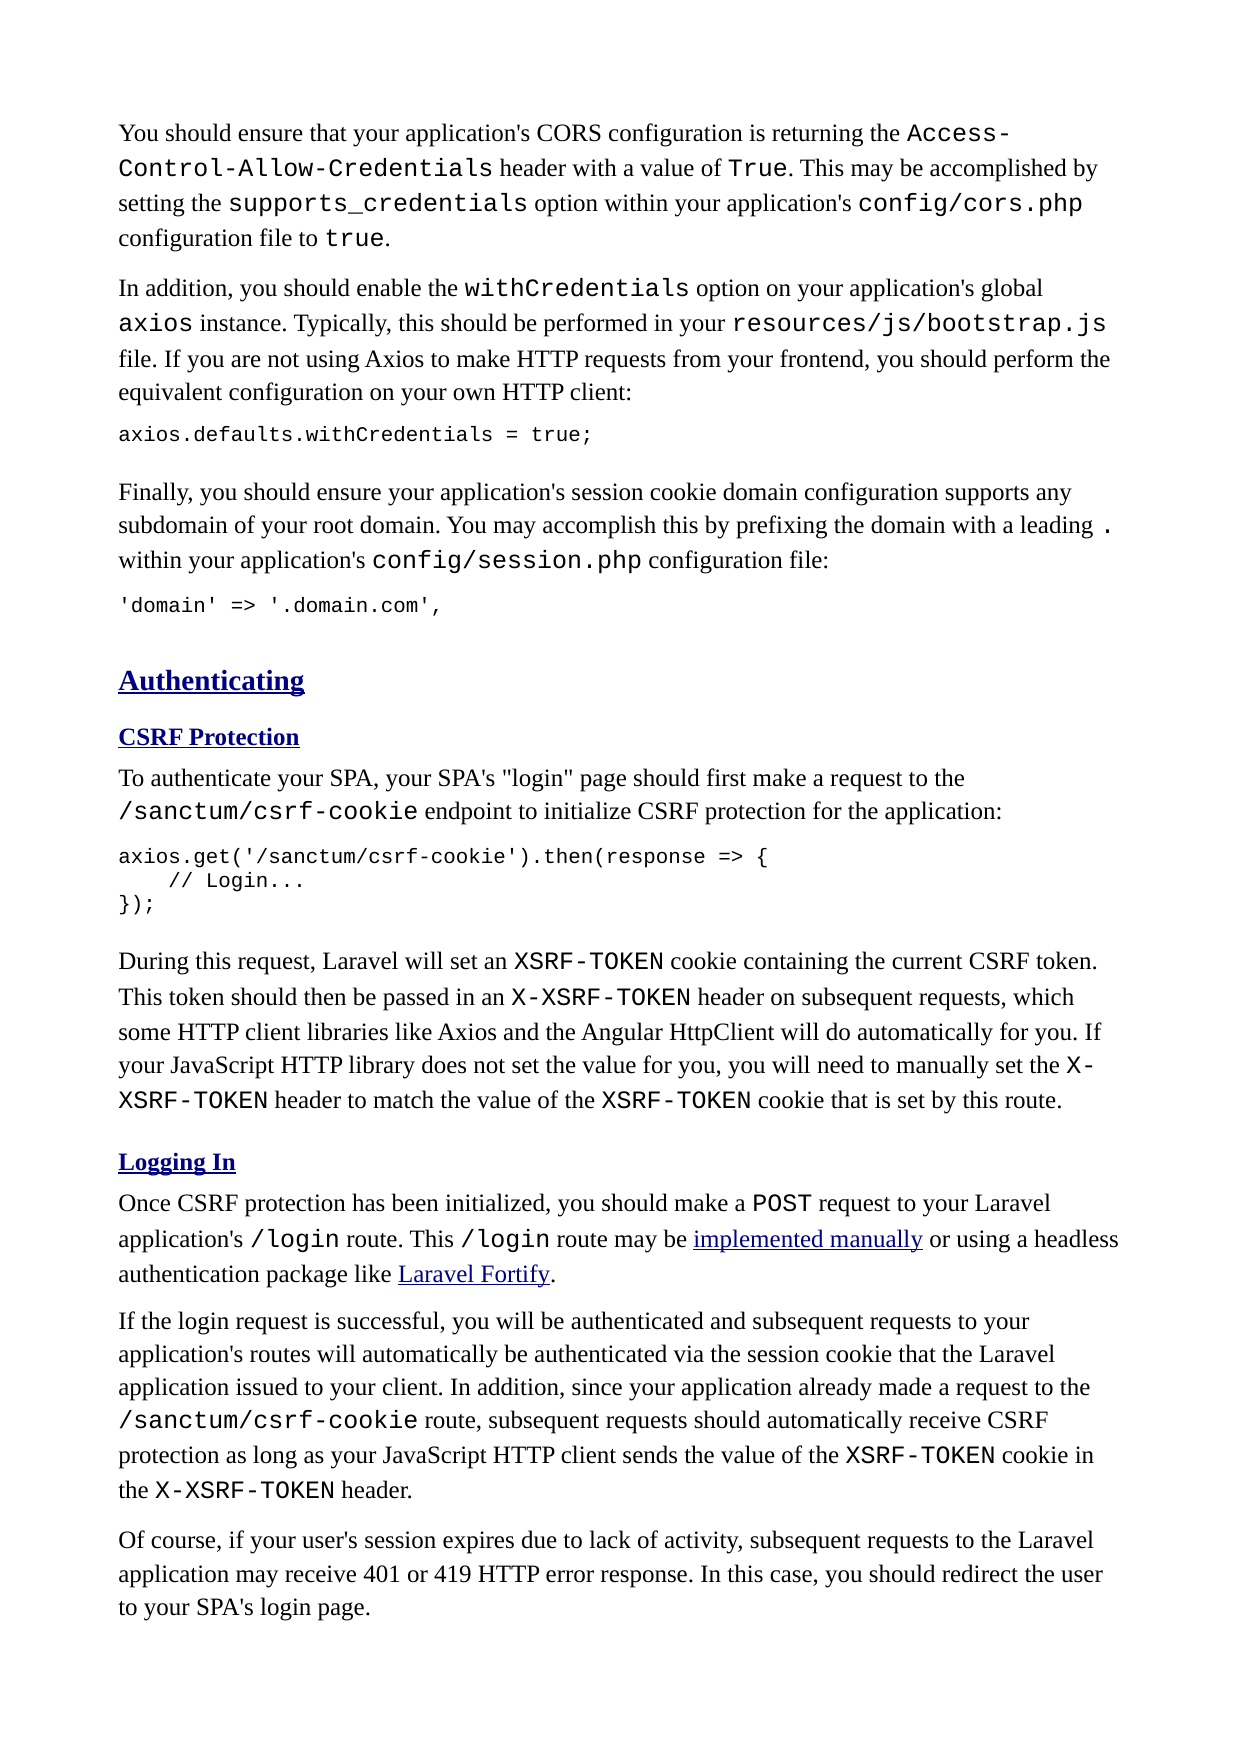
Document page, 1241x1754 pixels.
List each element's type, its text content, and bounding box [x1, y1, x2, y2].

text To authenticate your SPA, your SPA's "login" page should first make a request to the /sanctum/csrf-cookie endpoint to initialize CSRF protection for the application: [118, 763, 1122, 827]
text axios.get('/sanctum/csrf-cookie').then(response => { [118, 846, 1122, 870]
subtitle Logging In [118, 1147, 1122, 1176]
text 'domain' => '.domain.com', [118, 596, 1122, 619]
text // Login... [118, 870, 1122, 893]
text }); [118, 893, 1122, 917]
text Of course, if your user's session expires due to lack of activity, subsequent requests to the Laravel application may receive 401 or 419 HTTP error response. In this case, you should redirect the user to your SPA's login page. [118, 1526, 1122, 1620]
text If the login request is successful, you will be authenticated and subsequent requests to your application's routes will automatically be authenticated via the session cookie that the Laravel application issued to your client. In addition, since your application already made a request to the /sanctum/csrf-cookie route, subsequent requests should automatically receive CSRF protection as long as your JavaScript HTTP client sends the value of the XSRF-TOKEN cookie in the X-XSRF-TOKEN header. [118, 1306, 1122, 1506]
text In addition, you should enable the withCredentials option on your application's global axios instance. Typically, this should be performed in your resources/js/bootstrap.js file. If you are not using Axios to make HTTP requests from your frontend, you should perform the equivalent configuration on your own HTTP client: [118, 273, 1122, 405]
text You should ensure that your application's CORS configuration is returning the Access-Control-Allow-Credentials header with a value of True. This may be accomplished by setting the supports_credentials option within your application's config/cors.php configuration file to true. [118, 118, 1122, 254]
text Once CSRF protection has been initialized, you should make a POST request to your Laravel application's /login route. This /login route may be implemented manually or using a headless authentication package like Laravel Fortify. [118, 1188, 1122, 1287]
text Finally, you should ensure your application's session cookie domain configuration supports any subdomain of your root domain. You may accomplish this by prefixing the domain with a leading . within your application's config/session.php configuration file: [118, 477, 1122, 576]
text During this request, Laravel will set an XSRF-TOKEN cookie containing the current CSRF token. This token should then be passed in an X-XSRF-TOKEN header on subsequent requests, which some HTTP client libraries like Axios and the Angular HttpClient will do automatically for you. If your JavaScript HTTP library does not set the value for you, you will need to manually set the X-XSRF-TOKEN header to match the value of the XSRF-TOKEN cookie that is set by this route. [118, 946, 1122, 1116]
subtitle Authenticating [118, 663, 1122, 697]
text axios.defaults.withCredentials = true; [118, 424, 1122, 448]
subtitle CSRF Protection [118, 722, 1122, 751]
